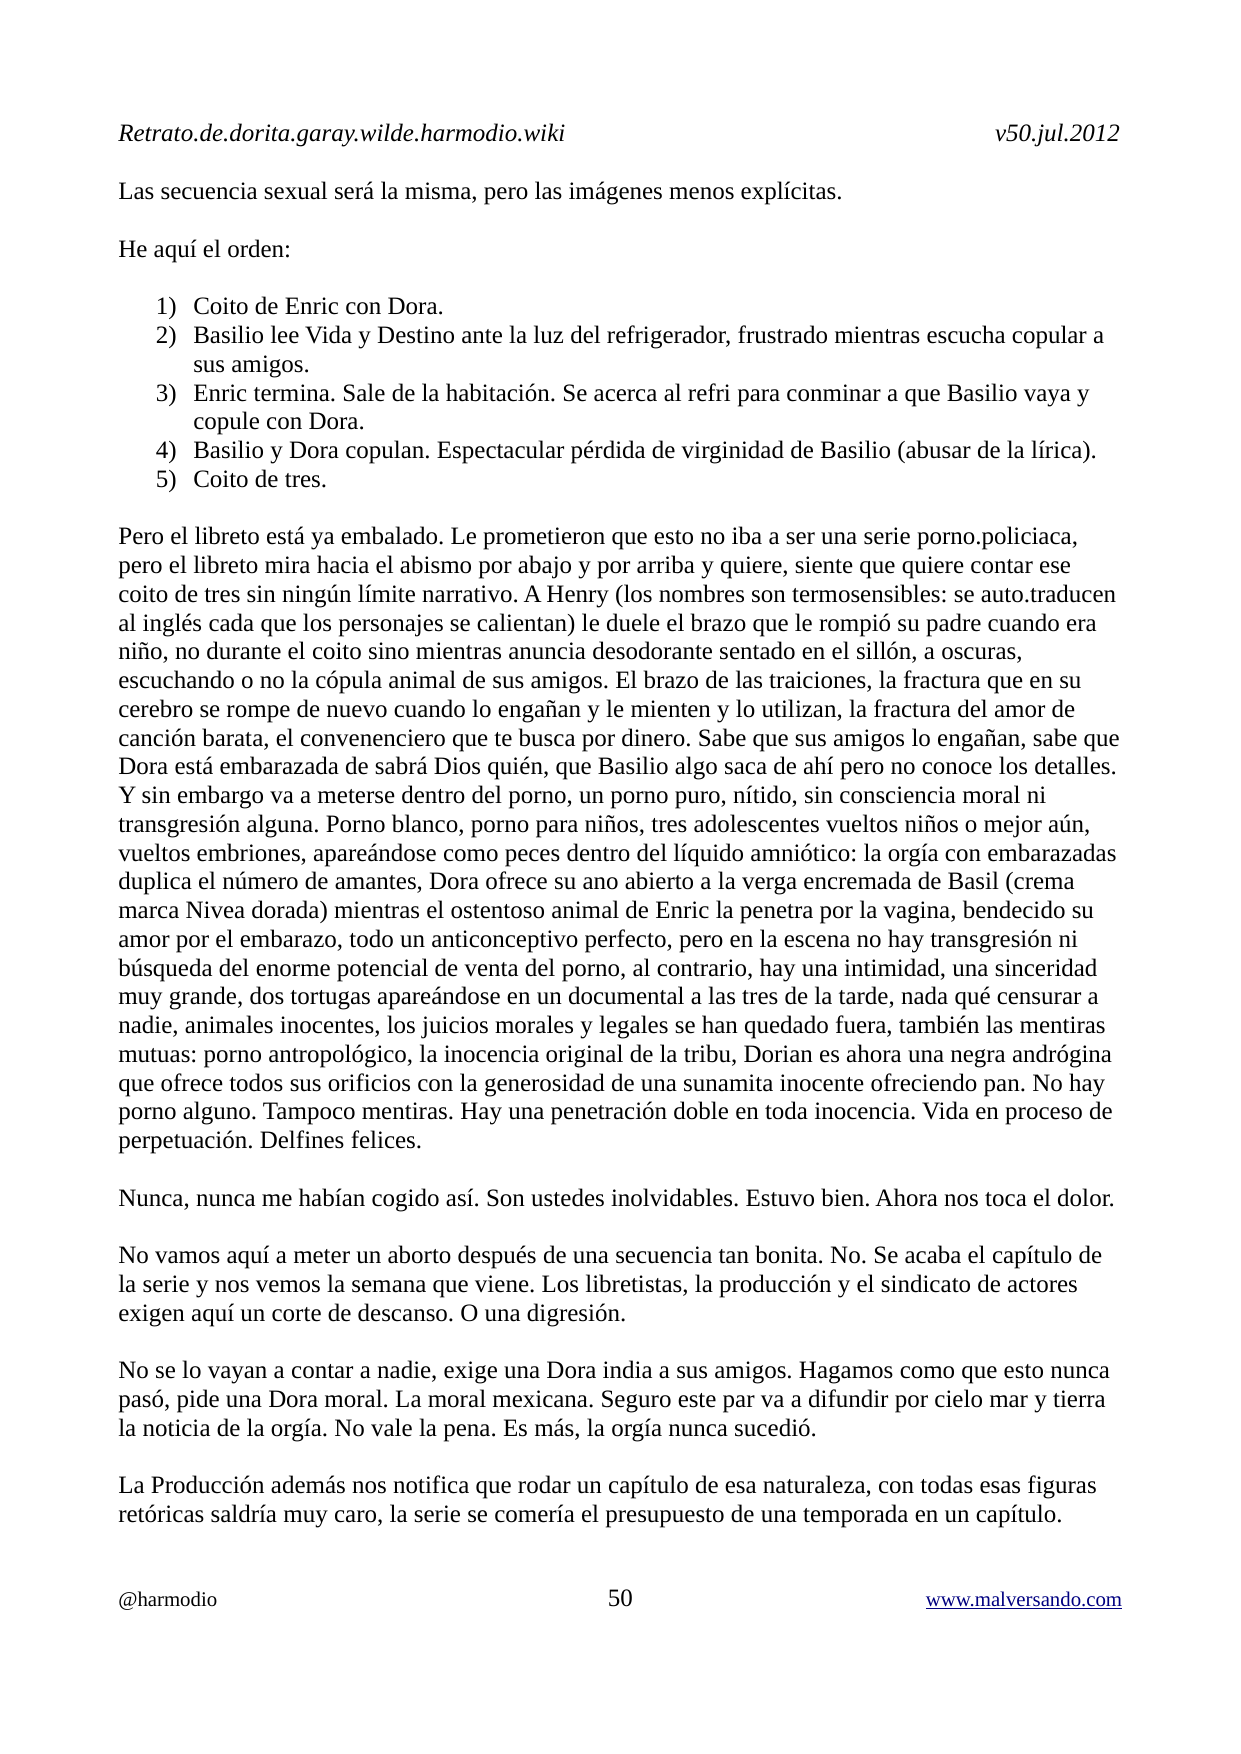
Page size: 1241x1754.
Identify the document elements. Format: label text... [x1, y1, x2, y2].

text Pero el libreto está ya embalado. Le prometieron que esto no iba a ser una serie porno.policiaca, pero el libreto mira hacia el abismo por abajo y por arriba y quiere, siente que quiere contar ese coito de tres sin ningún límite narrativo. A Henry (los nombres son termosensibles: se auto.traducen al inglés cada que los personajes se calientan) le duele el brazo que le rompió su padre cuando era niño, no durante el coito sino mientras anuncia desodorante sentado en el sillón, a oscuras, escuchando o no la cópula animal de sus amigos. El brazo de las traiciones, la fractura que en su cerebro se rompe de nuevo cuando lo engañan y le mienten y lo utilizan, la fractura del amor de canción barata, el convenenciero que te busca por dinero. Sabe que sus amigos lo engañan, sabe que Dora está embarazada de sabrá Dios quién, que Basilio algo saca de ahí pero no conoce los detalles. Y sin embargo va a meterse dentro del porno, un porno puro, nítido, sin consciencia moral ni transgresión alguna. Porno blanco, porno para niños, tres adolescentes vueltos niños o mejor aún, vueltos embriones, apareándose como peces dentro del líquido amniótico: la orgía con embarazadas duplica el número de amantes, Dora ofrece su ano abierto a la verga encremada de Basil (crema marca Nivea dorada) mientras el ostentoso animal de Enric la penetra por la vagina, bendecido su amor por el embarazo, todo un anticonceptivo perfecto, pero en la escena no hay transgresión ni búsqueda del enorme potencial de venta del porno, al contrario, hay una intimidad, una sinceridad muy grande, dos tortugas apareándose en un documental a las tres de la tarde, nada qué censurar a nadie, animales inocentes, los juicios morales y legales se han quedado fuera, también las mentiras mutuas: porno antropológico, la inocencia original de la tribu, Dorian es ahora una negra andrógina que ofrece todos sus orificios con la generosidad de una sunamita inocente ofreciendo pan. No hay porno alguno. Tampoco mentiras. Hay una penetración doble en toda inocencia. Vida en proceso de perpetuación. Delfines felices. [118, 521, 1122, 1154]
list Coito de Enric con Dora. [156, 291, 1122, 320]
list Basilio lee Vida y Destino ante la luz del refrigerador, frustrado mientras escucha copular a sus amigos. [156, 320, 1122, 378]
text Nunca, nunca me habían cogido así. Son ustedes inolvidables. Estuvo bien. Ahora nos toca el dolor. [118, 1183, 1122, 1211]
text He aquí el orden: [118, 234, 1122, 263]
list Basilio y Dora copulan. Espectacular pérdida de virginidad de Basilio (abusar de la lírica). [156, 435, 1122, 464]
text No se lo vayan a contar a nadie, exige una Dora india a sus amigos. Hagamos como que esto nunca pasó, pide una Dora moral. La moral mexicana. Seguro este par va a difundir por cielo mar y tierra la noticia de la orgía. No vale la pena. Es más, la orgía nunca sucedió. [118, 1355, 1122, 1441]
text No vamos aquí a meter un aborto después de una secuencia tan bonita. No. Se acaba el capítulo de la serie y nos vemos la semana que viene. Los libretistas, la producción y el sindicato de actores exigen aquí un corte de descanso. O una digresión. [118, 1240, 1122, 1326]
text La Producción además nos notifica que rodar un capítulo de esa naturaleza, con todas esas figuras retóricas saldría muy caro, la serie se comería el presupuesto de una temporada en un capítulo. [118, 1470, 1122, 1528]
list Coito de tres. [156, 464, 1122, 493]
text Las secuencia sexual será la misma, pero las imágenes menos explícitas. [118, 176, 1122, 205]
list Enric termina. Sale de la habitación. Se acerca al refri para conminar a que Basilio vaya y copule con Dora. [156, 378, 1122, 435]
